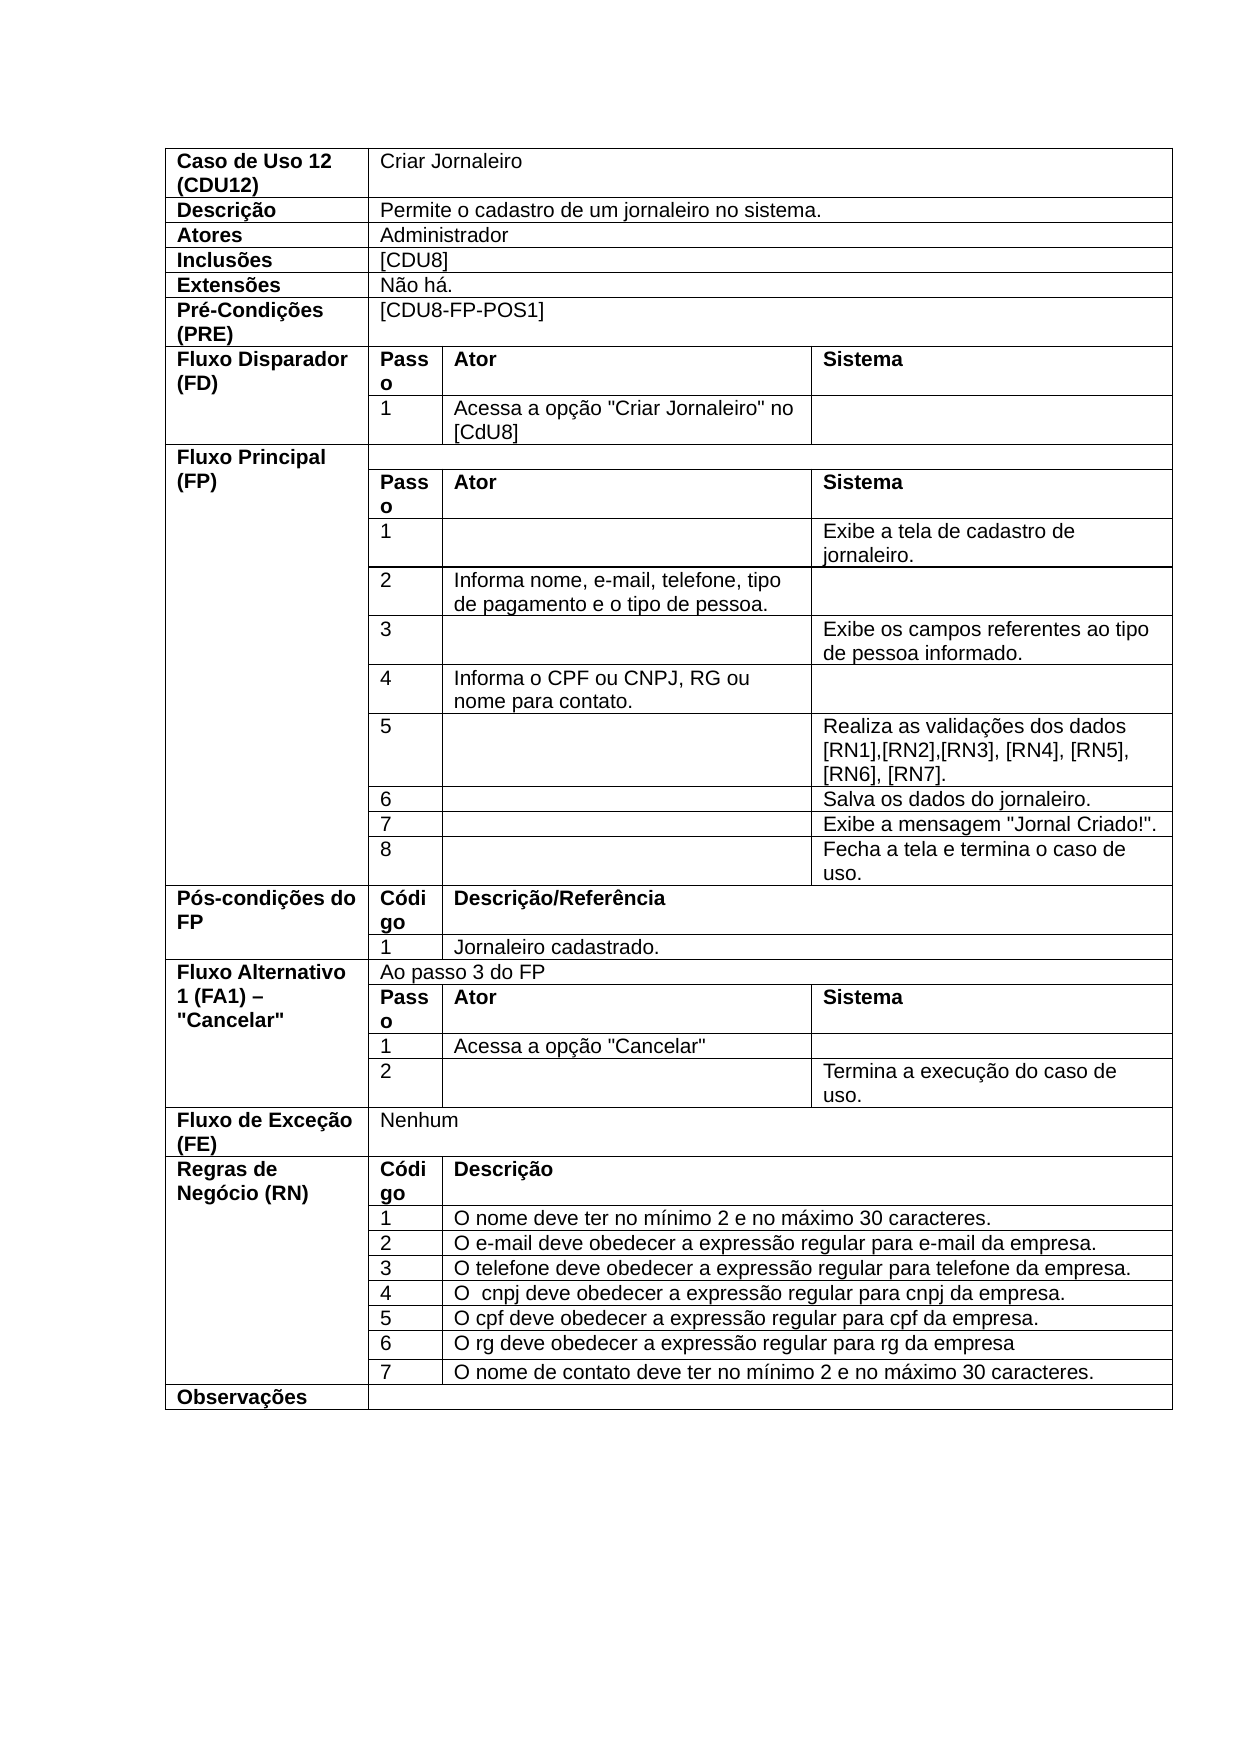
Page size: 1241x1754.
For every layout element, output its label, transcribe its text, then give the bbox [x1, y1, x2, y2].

table_cell Passo [369, 347, 442, 394]
table_cell 6 [369, 787, 442, 811]
table_cell Observações [166, 1385, 368, 1409]
table_cell Inclusões [166, 248, 368, 272]
table_cell 8 [369, 837, 442, 885]
table_cell 1 [369, 519, 442, 566]
table_cell Exibe a tela de cadastro de jornaleiro. [812, 519, 1172, 566]
table_cell Regras de Negócio (RN) [166, 1157, 368, 1384]
table_cell Código [369, 886, 442, 934]
table_cell Fluxo Alternativo 1 (FA1) – "Cancelar" [166, 960, 368, 1107]
table_cell O cnpj deve obedecer a expressão regular para cnpj da empresa. [443, 1281, 1172, 1305]
table_cell Fluxo Disparador (FD) [166, 347, 368, 443]
table_cell O cpf deve obedecer a expressão regular para cpf da empresa. [443, 1306, 1172, 1330]
table_cell 5 [369, 1306, 442, 1330]
table_cell 2 [369, 568, 442, 615]
table_cell Código [369, 1157, 442, 1205]
table_cell Acessa a opção "Criar Jornaleiro" no [CdU8] [443, 396, 811, 443]
table_cell Atores [166, 223, 368, 247]
table_cell [369, 445, 1172, 468]
table_cell Fluxo Principal (FP) [166, 445, 368, 885]
table_cell Sistema [812, 985, 1172, 1033]
table_cell 1 [369, 935, 442, 959]
table_cell Ator [443, 347, 811, 394]
table_cell Sistema [812, 347, 1172, 394]
table_cell 2 [369, 1059, 442, 1107]
table_cell [812, 396, 1172, 443]
table_cell 1 [369, 396, 442, 443]
table_cell Administrador [369, 223, 1172, 247]
table_cell 2 [369, 1231, 442, 1255]
table_cell 4 [369, 665, 442, 713]
table_cell Ao passo 3 do FP [369, 960, 1172, 984]
table_cell [812, 1034, 1172, 1058]
table_cell Ator [443, 470, 811, 517]
table_cell [812, 665, 1172, 713]
table_cell 3 [369, 616, 442, 664]
table_cell Salva os dados do jornaleiro. [812, 787, 1172, 811]
table_cell Descrição [166, 198, 368, 222]
table_cell Fluxo de Exceção (FE) [166, 1108, 368, 1156]
table_header Caso de Uso 12 (CDU12) [166, 149, 368, 197]
table_cell 7 [369, 812, 442, 836]
table_cell 3 [369, 1256, 442, 1280]
table_cell Exibe os campos referentes ao tipo de pessoa informado. [812, 616, 1172, 664]
table_cell [CDU8-FP-POS1] [369, 298, 1172, 346]
table_cell Acessa a opção "Cancelar" [443, 1034, 811, 1058]
table_cell O telefone deve obedecer a expressão regular para telefone da empresa. [443, 1256, 1172, 1280]
table_cell Jornaleiro cadastrado. [443, 935, 1172, 959]
table_cell [443, 519, 811, 566]
table_cell Extensões [166, 273, 368, 297]
table_cell O nome de contato deve ter no mínimo 2 e no máximo 30 caracteres. [443, 1360, 1172, 1384]
table_cell Pós-condições do FP [166, 886, 368, 959]
table_cell [CDU8] [369, 248, 1172, 272]
table_header Criar Jornaleiro [369, 149, 1172, 197]
table_cell 1 [369, 1206, 442, 1230]
table_cell [443, 714, 811, 786]
table_cell 1 [369, 1034, 442, 1058]
table_cell Ator [443, 985, 811, 1033]
table_cell Termina a execução do caso de uso. [812, 1059, 1172, 1107]
table_cell [812, 568, 1172, 615]
table_cell O e-mail deve obedecer a expressão regular para e-mail da empresa. [443, 1231, 1172, 1255]
table_cell Sistema [812, 470, 1172, 517]
table_cell Descrição/Referência [443, 886, 1172, 934]
table_cell Permite o cadastro de um jornaleiro no sistema. [369, 198, 1172, 222]
table_cell 6 [369, 1331, 442, 1359]
table_cell 4 [369, 1281, 442, 1305]
table_cell [443, 616, 811, 664]
table_cell Informa o CPF ou CNPJ, RG ou nome para contato. [443, 665, 811, 713]
table_cell Exibe a mensagem "Jornal Criado!". [812, 812, 1172, 836]
table_cell Realiza as validações dos dados [RN1],[RN2],[RN3], [RN4], [RN5], [RN6], [RN7]. [812, 714, 1172, 786]
table_cell [443, 1059, 811, 1107]
table_cell Pré-Condições (PRE) [166, 298, 368, 346]
table_cell Fecha a tela e termina o caso de uso. [812, 837, 1172, 885]
table_cell O rg deve obedecer a expressão regular para rg da empresa [443, 1331, 1172, 1359]
table_cell Informa nome, e-mail, telefone, tipo de pagamento e o tipo de pessoa. [443, 568, 811, 615]
table_cell [443, 787, 811, 811]
table_cell Nenhum [369, 1108, 1172, 1156]
table_cell [369, 1385, 1172, 1409]
table_cell 7 [369, 1360, 442, 1384]
table_cell Descrição [443, 1157, 1172, 1205]
table_cell [443, 837, 811, 885]
table_cell [443, 812, 811, 836]
table_cell 5 [369, 714, 442, 786]
table_cell O nome deve ter no mínimo 2 e no máximo 30 caracteres. [443, 1206, 1172, 1230]
table_cell Passo [369, 470, 442, 517]
table_cell Passo [369, 985, 442, 1033]
table_cell Não há. [369, 273, 1172, 297]
